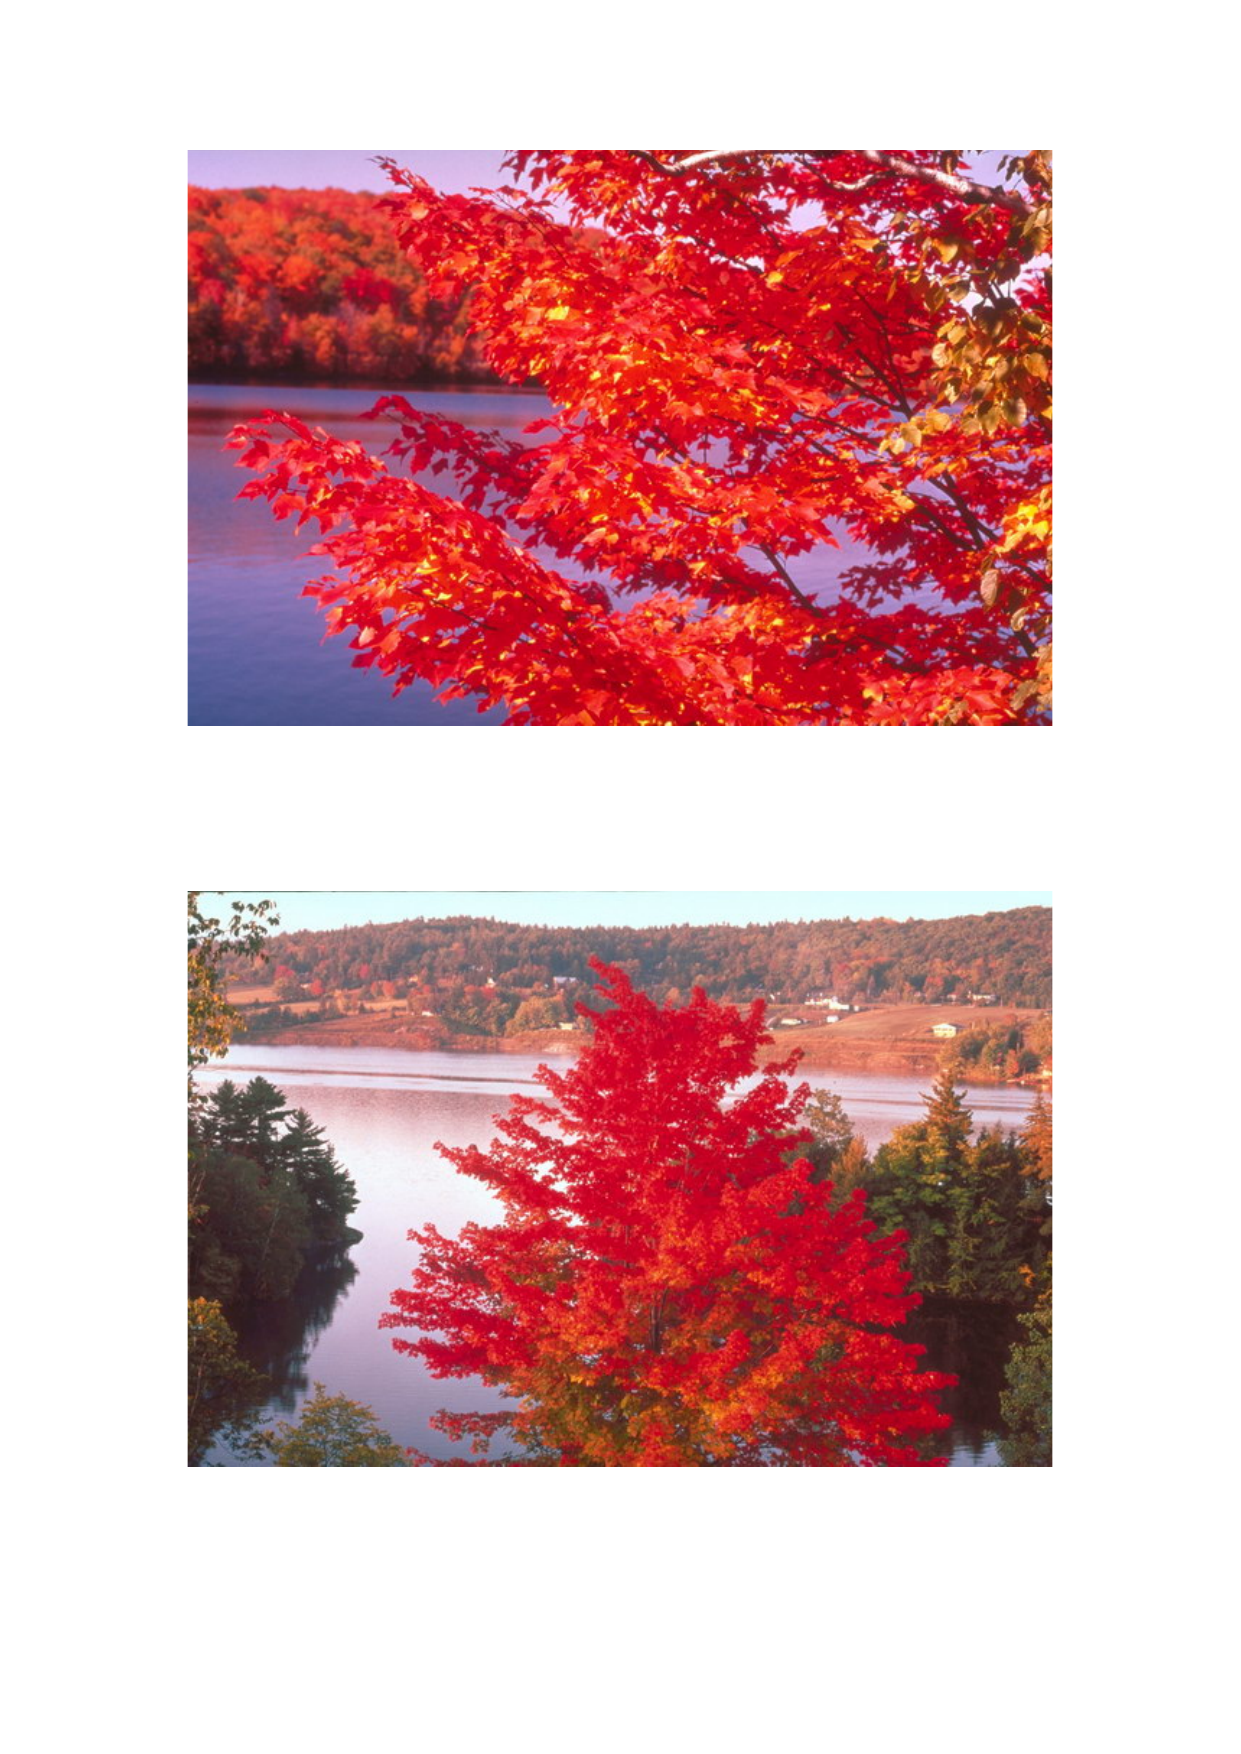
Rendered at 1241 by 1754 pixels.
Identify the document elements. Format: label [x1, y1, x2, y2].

picture [187, 891, 1053, 1467]
picture [187, 150, 1053, 726]
